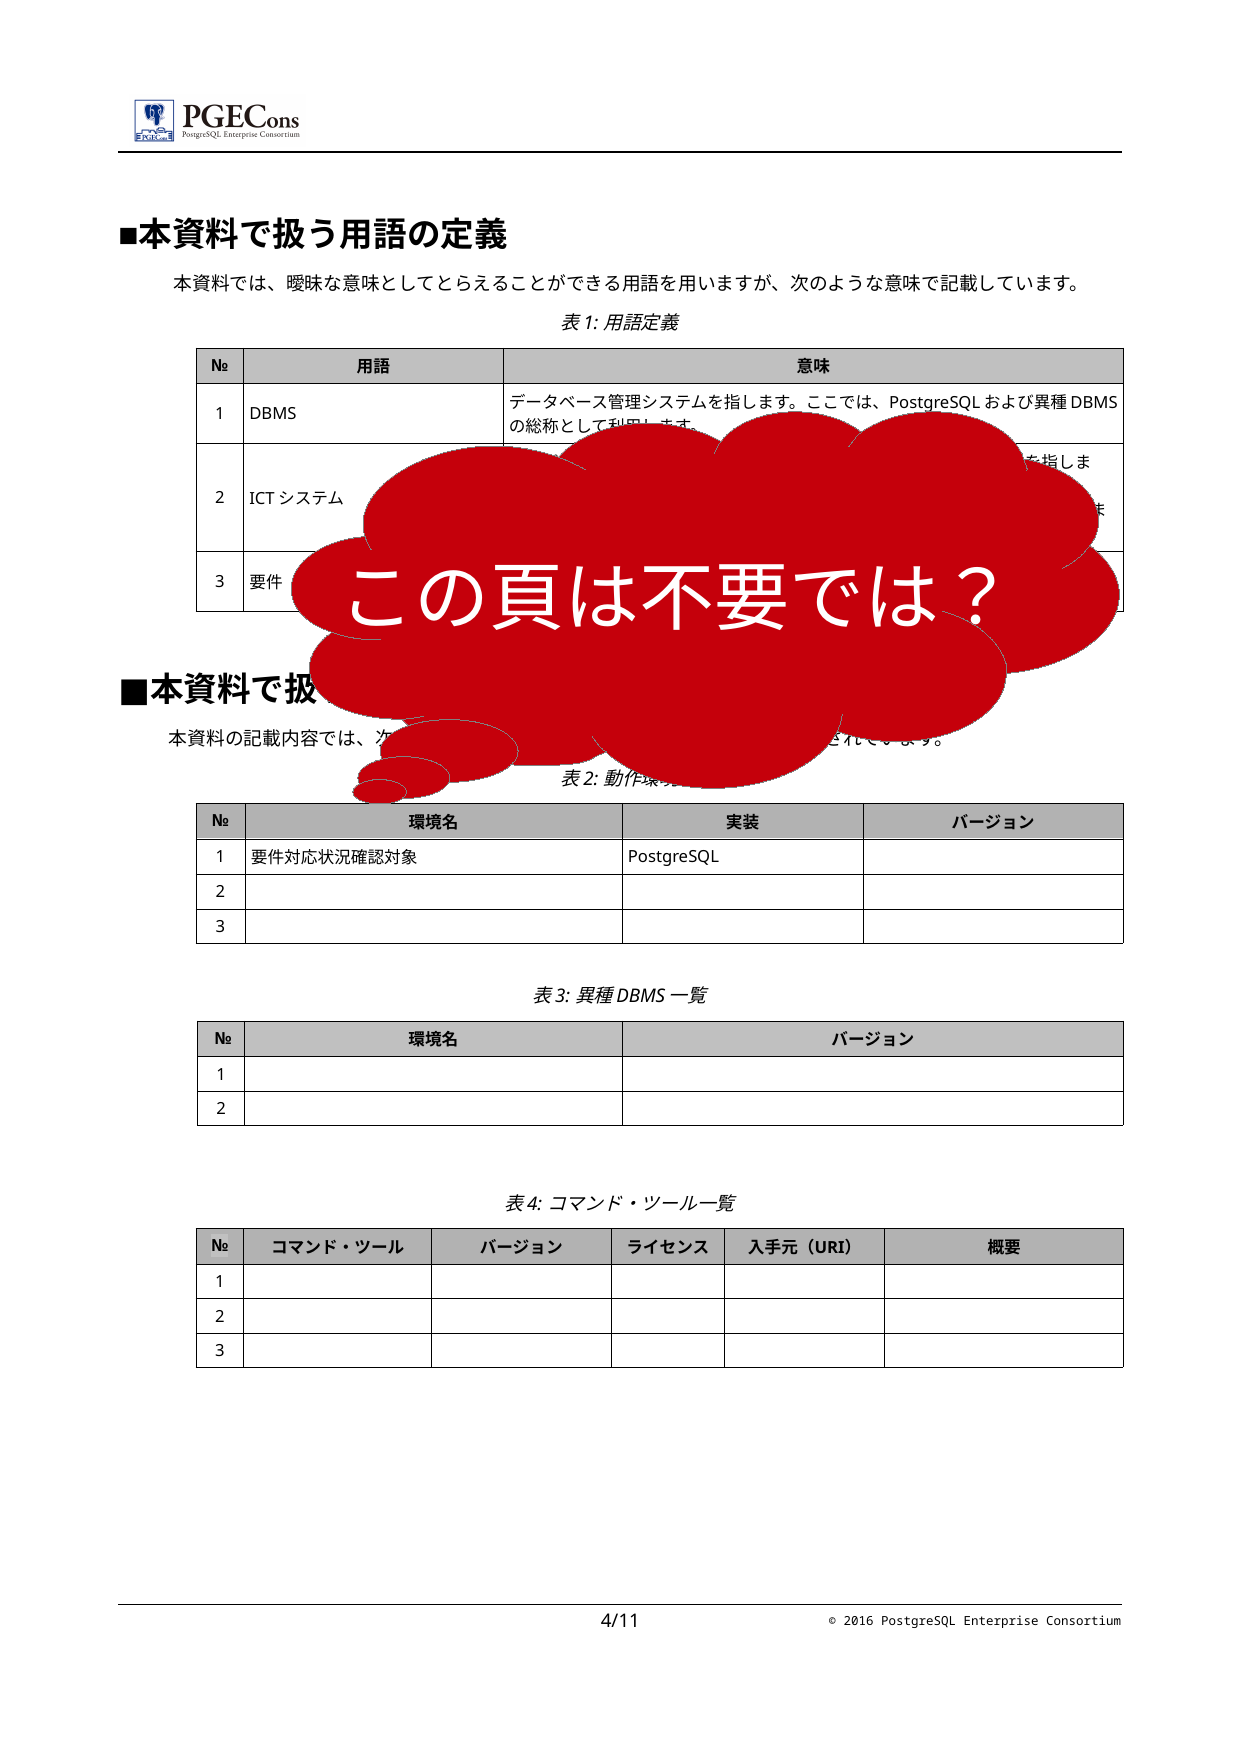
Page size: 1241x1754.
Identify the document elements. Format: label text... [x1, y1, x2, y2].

table_cell [432, 1299, 611, 1333]
table_cell [623, 875, 863, 908]
table_cell データベース管理システムを指します。ここでは、PostgreSQLおよび異種DBMSの総称として利用します。 [504, 384, 1123, 443]
table_cell ICTシステム [244, 444, 503, 551]
table_cell 3 [197, 552, 243, 611]
table_cell [864, 910, 1123, 943]
table_cell [612, 1265, 724, 1298]
table_cell [244, 1299, 431, 1333]
text 表 2: 動作環境 [443, 763, 1122, 790]
table_cell [864, 875, 1123, 908]
table_header № [197, 1229, 243, 1264]
text 本資料の記載内容では、次のソフトウェアを机上調査および実機調査して記載されています。 [824, 723, 1122, 751]
text [118, 763, 368, 790]
text 本資料の記載内容では、次のソフトウェアを机上調査および実機調査して記載されています。 [157, 723, 407, 751]
table_cell [432, 1265, 611, 1298]
table_cell 2 [197, 444, 243, 551]
table_header 概要 [885, 1229, 1123, 1264]
table_cell [725, 1265, 884, 1298]
table_cell DBMS [244, 384, 503, 443]
table_cell [612, 1299, 724, 1333]
subtitle ■本資料で扱う用語の定義 [118, 207, 1122, 256]
table_cell [612, 1334, 724, 1367]
text 表 3: 異種DBMS一覧 [118, 981, 1122, 1008]
table_cell [432, 1334, 611, 1367]
table_cell [623, 910, 863, 943]
table_header 実装 [623, 804, 863, 838]
table_header コマンド・ツール [244, 1229, 431, 1264]
table_cell [246, 910, 622, 943]
table_cell [244, 1334, 431, 1367]
subtitle ■本資料で扱うソフトウェア [118, 662, 345, 711]
table_header № [197, 804, 245, 838]
table_header № [198, 1022, 244, 1056]
table_cell 本資料ではICTシステムが実現する具体的に人間の役に立つための機能や性能指標を指します。 [1099, 552, 1123, 611]
table_cell 2 [198, 1092, 244, 1125]
table_cell 要件 [244, 552, 313, 611]
table_cell 1 [198, 1057, 244, 1091]
table_cell [246, 875, 622, 908]
text 表 1: 用語定義 [118, 308, 1122, 335]
text 表 4: コマンド・ツール一覧 [118, 1188, 1122, 1216]
table_header バージョン [432, 1229, 611, 1264]
table_header バージョン [864, 804, 1123, 838]
table_cell [885, 1299, 1123, 1333]
table_cell [725, 1334, 884, 1367]
table_cell 2 [197, 1299, 243, 1333]
table_cell [885, 1265, 1123, 1298]
table_cell [245, 1057, 622, 1091]
table_header № [197, 349, 243, 383]
table_cell 3 [197, 910, 245, 943]
table_header ライセンス [612, 1229, 724, 1264]
table_cell 1 [197, 840, 245, 874]
table_cell [725, 1299, 884, 1333]
table_header 環境名 [245, 1022, 622, 1056]
table_cell 2 [197, 875, 245, 908]
picture [128, 94, 306, 147]
table_cell コンピュータおよびコンピュータネットワークで構成されたシステムを指します。 また、本資料では便宜的にデータベース管理システムを必要な要素として扱います。 [1017, 444, 1123, 551]
table_cell 要件対応状況確認対象 [246, 840, 622, 874]
table_cell 1 [197, 384, 243, 443]
table_cell PostgreSQL [623, 840, 863, 874]
table_cell [244, 1265, 431, 1298]
table_header 意味 [504, 349, 1123, 383]
table_header 用語 [244, 349, 503, 383]
table_header 環境名 [246, 804, 622, 838]
table_cell 1 [197, 1265, 243, 1298]
table_cell 3 [197, 1334, 243, 1367]
table_cell [623, 1057, 1123, 1091]
table_cell [245, 1092, 622, 1125]
table_cell [623, 1092, 1123, 1125]
table_header 入手元（URI） [725, 1229, 884, 1264]
table_cell [885, 1334, 1123, 1367]
subtitle ■本資料で扱うソフトウェア [990, 662, 1122, 711]
table_header バージョン [623, 1022, 1123, 1056]
table_cell [864, 840, 1123, 874]
text 本資料では、曖昧な意味としてとらえることができる用語を用いますが、次のような意味で記載しています。 [157, 268, 1122, 295]
